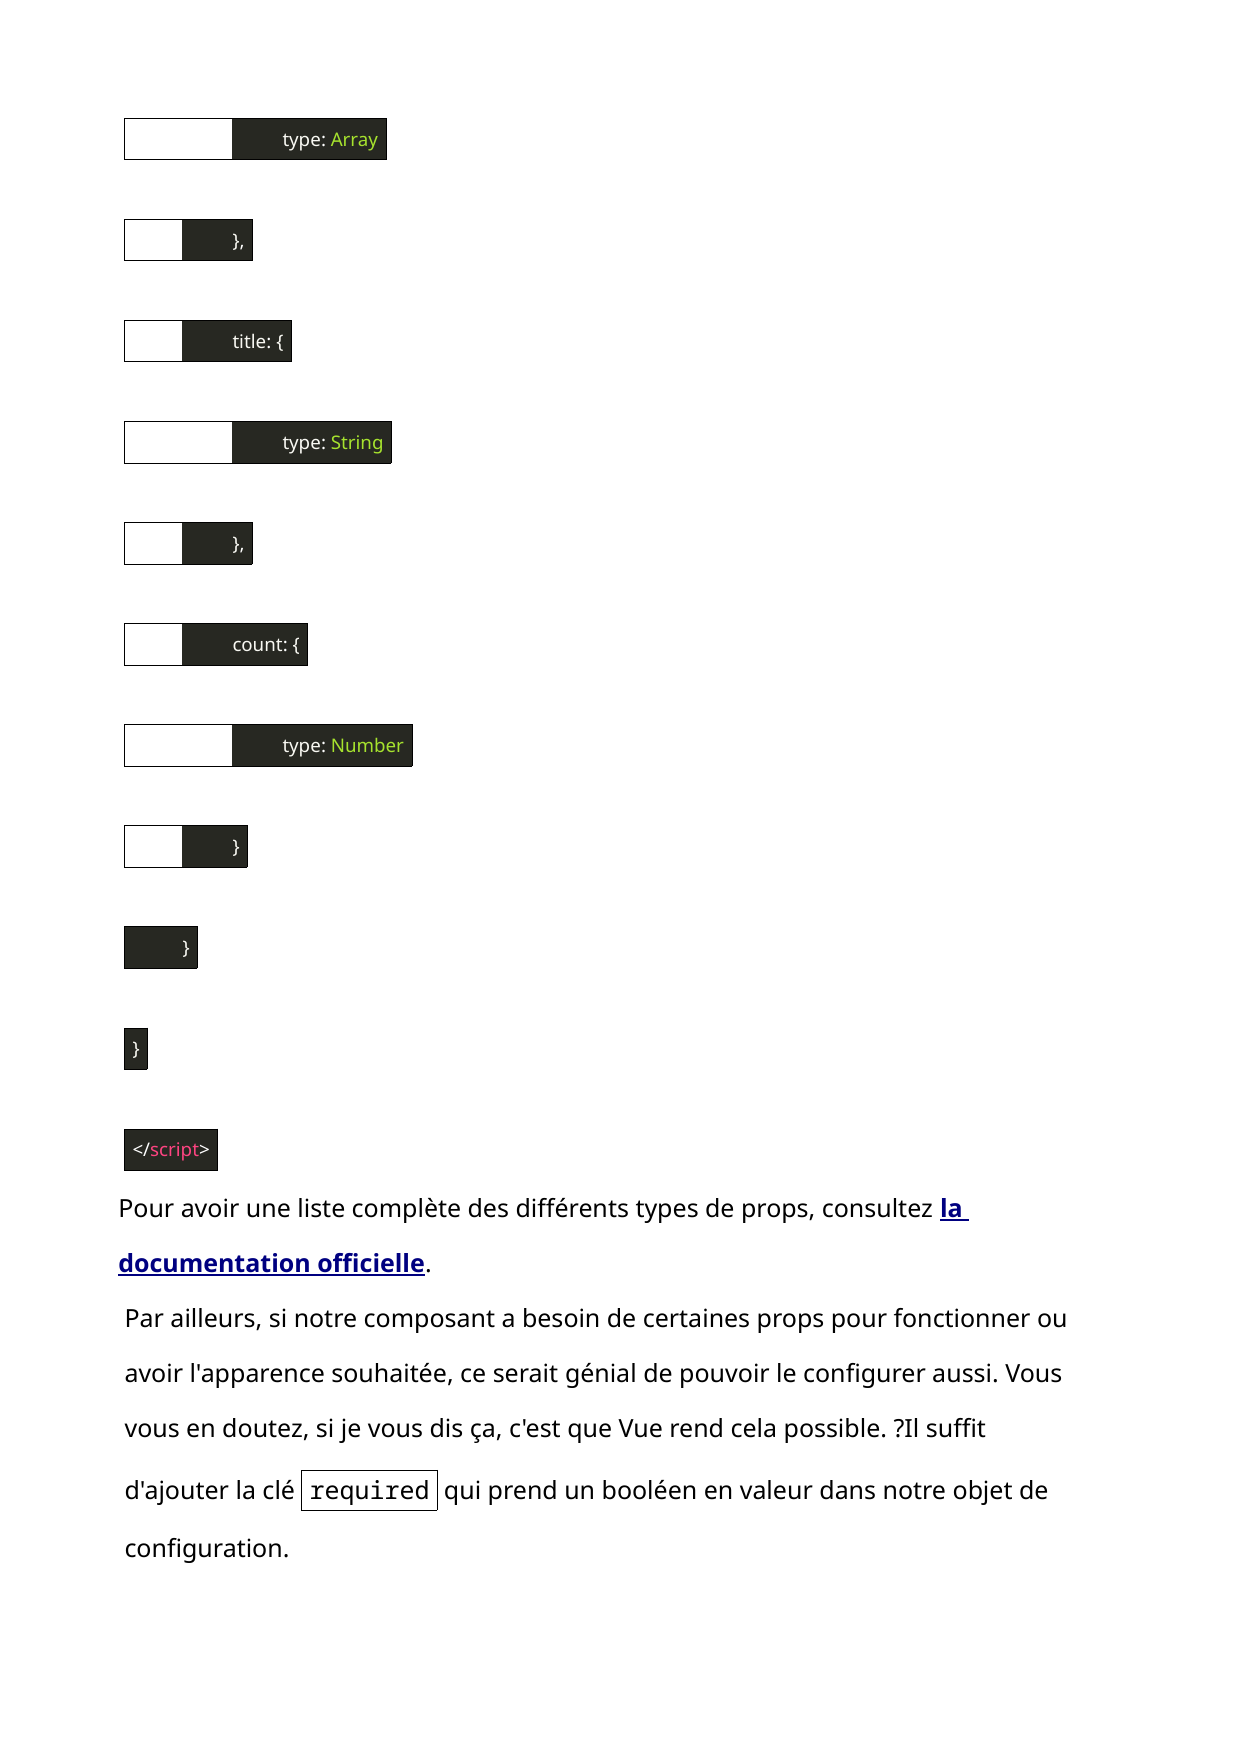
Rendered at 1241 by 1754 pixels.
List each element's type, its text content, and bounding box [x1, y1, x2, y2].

text } [125, 826, 247, 867]
text [198, 926, 1111, 968]
text [248, 825, 1111, 867]
text Par ailleurs, si notre composant a besoin de certaines props pour fonctionner ou avoir l'apparence souhaitée, ce serait génial de pouvoir le configurer aussi. Vous vous en doutez, si je vous dis ça, c'est que Vue rend cela possible. ?Il suffit d'ajouter la clé required qui prend un booléen en valeur dans notre objet de configuration. [124, 1301, 1116, 1565]
text type: String [125, 422, 391, 463]
text [308, 623, 1111, 665]
text title: { [125, 321, 291, 361]
text Pour avoir une liste complète des différents types de props, consultez la documentation officielle. [118, 1191, 1122, 1280]
text [387, 118, 1111, 159]
text }, [125, 220, 252, 260]
text [392, 421, 1111, 463]
text type: Array [125, 119, 386, 159]
text [148, 1027, 1111, 1069]
text [253, 219, 1111, 261]
text </script> [125, 1130, 217, 1170]
text }, [125, 523, 252, 564]
text type: Number [125, 725, 412, 766]
text } [125, 927, 197, 968]
text [218, 1128, 1111, 1170]
text [292, 320, 1111, 362]
text } [125, 1029, 147, 1069]
text [253, 522, 1111, 564]
text count: { [125, 624, 307, 665]
text [413, 724, 1111, 766]
